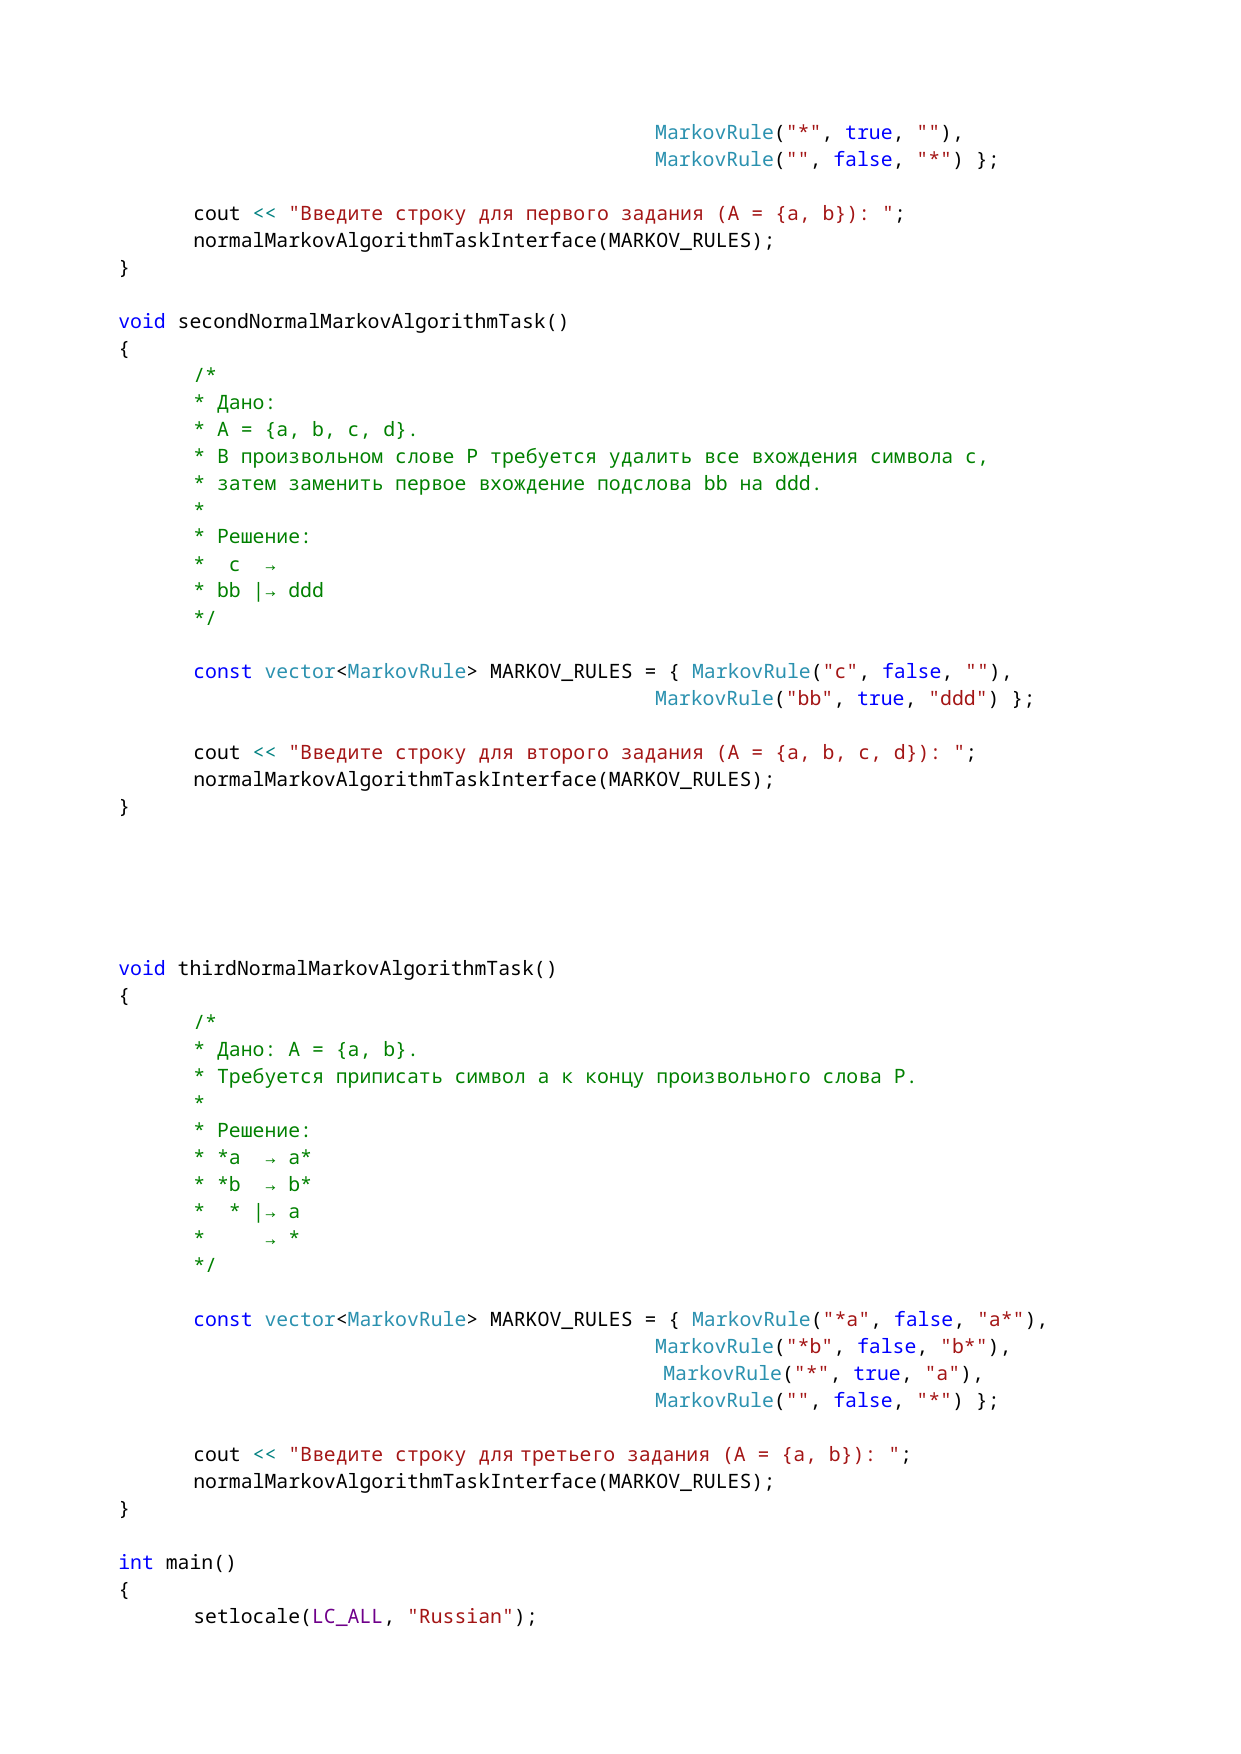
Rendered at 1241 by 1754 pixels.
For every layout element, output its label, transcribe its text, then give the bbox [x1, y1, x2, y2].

text * Дано: [118, 388, 1122, 415]
text } [118, 1494, 1122, 1521]
text void thirdNormalMarkovAlgorithmTask() [118, 954, 1122, 981]
text * *b → b* [118, 1170, 1122, 1197]
text normalMarkovAlgorithmTaskInterface(MARKOV_RULES); [118, 766, 1122, 793]
text * В произвольном слове P требуется удалить все вхождения символа c, [118, 442, 1122, 469]
text } [118, 253, 1122, 280]
text normalMarkovAlgorithmTaskInterface(MARKOV_RULES); [118, 1467, 1122, 1494]
text const vector<MarkovRule> MARKOV_RULES = { MarkovRule("*a", false, "a*"), [118, 1305, 1122, 1332]
text * * |→ a [118, 1197, 1122, 1224]
text cout << "Введите строку для первого задания (A = {a, b}): "; [118, 199, 1122, 226]
text * bb |→ ddd [118, 577, 1122, 604]
text MarkovRule("*", true, "a"), [118, 1359, 1122, 1386]
text * [118, 496, 1122, 523]
text */ [118, 1251, 1122, 1278]
text { [118, 334, 1122, 361]
text * затем заменить первое вхождение подслова bb на ddd. [118, 469, 1122, 496]
text * Решение: [118, 523, 1122, 550]
text MarkovRule("bb", true, "ddd") }; [118, 685, 1122, 712]
text const vector<MarkovRule> MARKOV_RULES = { MarkovRule("c", false, ""), [118, 658, 1122, 685]
text */ [118, 604, 1122, 631]
text { [118, 1575, 1122, 1602]
text * A = {a, b, c, d}. [118, 415, 1122, 442]
text cout << "Введите строку для третьего задания (A = {a, b}): "; [118, 1440, 1122, 1467]
text * → * [118, 1224, 1122, 1251]
text * c → [118, 550, 1122, 577]
text cout << "Введите строку для второго задания (A = {a, b, c, d}): "; [118, 739, 1122, 766]
text setlocale(LC_ALL, "Russian"); [118, 1602, 1122, 1629]
text /* [118, 361, 1122, 388]
text MarkovRule("", false, "*") }; [118, 1386, 1122, 1413]
text * Дано: A = {a, b}. [118, 1035, 1122, 1062]
text normalMarkovAlgorithmTaskInterface(MARKOV_RULES); [118, 226, 1122, 253]
text * Требуется приписать символ a к концу произвольного слова P. [118, 1062, 1122, 1089]
text } [118, 793, 1122, 819]
text * [118, 1089, 1122, 1116]
text MarkovRule("*", true, ""), [118, 118, 1122, 145]
text * Решение: [118, 1116, 1122, 1143]
text int main() [118, 1548, 1122, 1575]
text MarkovRule("*b", false, "b*"), [118, 1332, 1122, 1359]
text void secondNormalMarkovAlgorithmTask() [118, 307, 1122, 334]
text * *a → a* [118, 1143, 1122, 1170]
text MarkovRule("", false, "*") }; [118, 145, 1122, 172]
text /* [118, 1008, 1122, 1035]
text { [118, 981, 1122, 1008]
